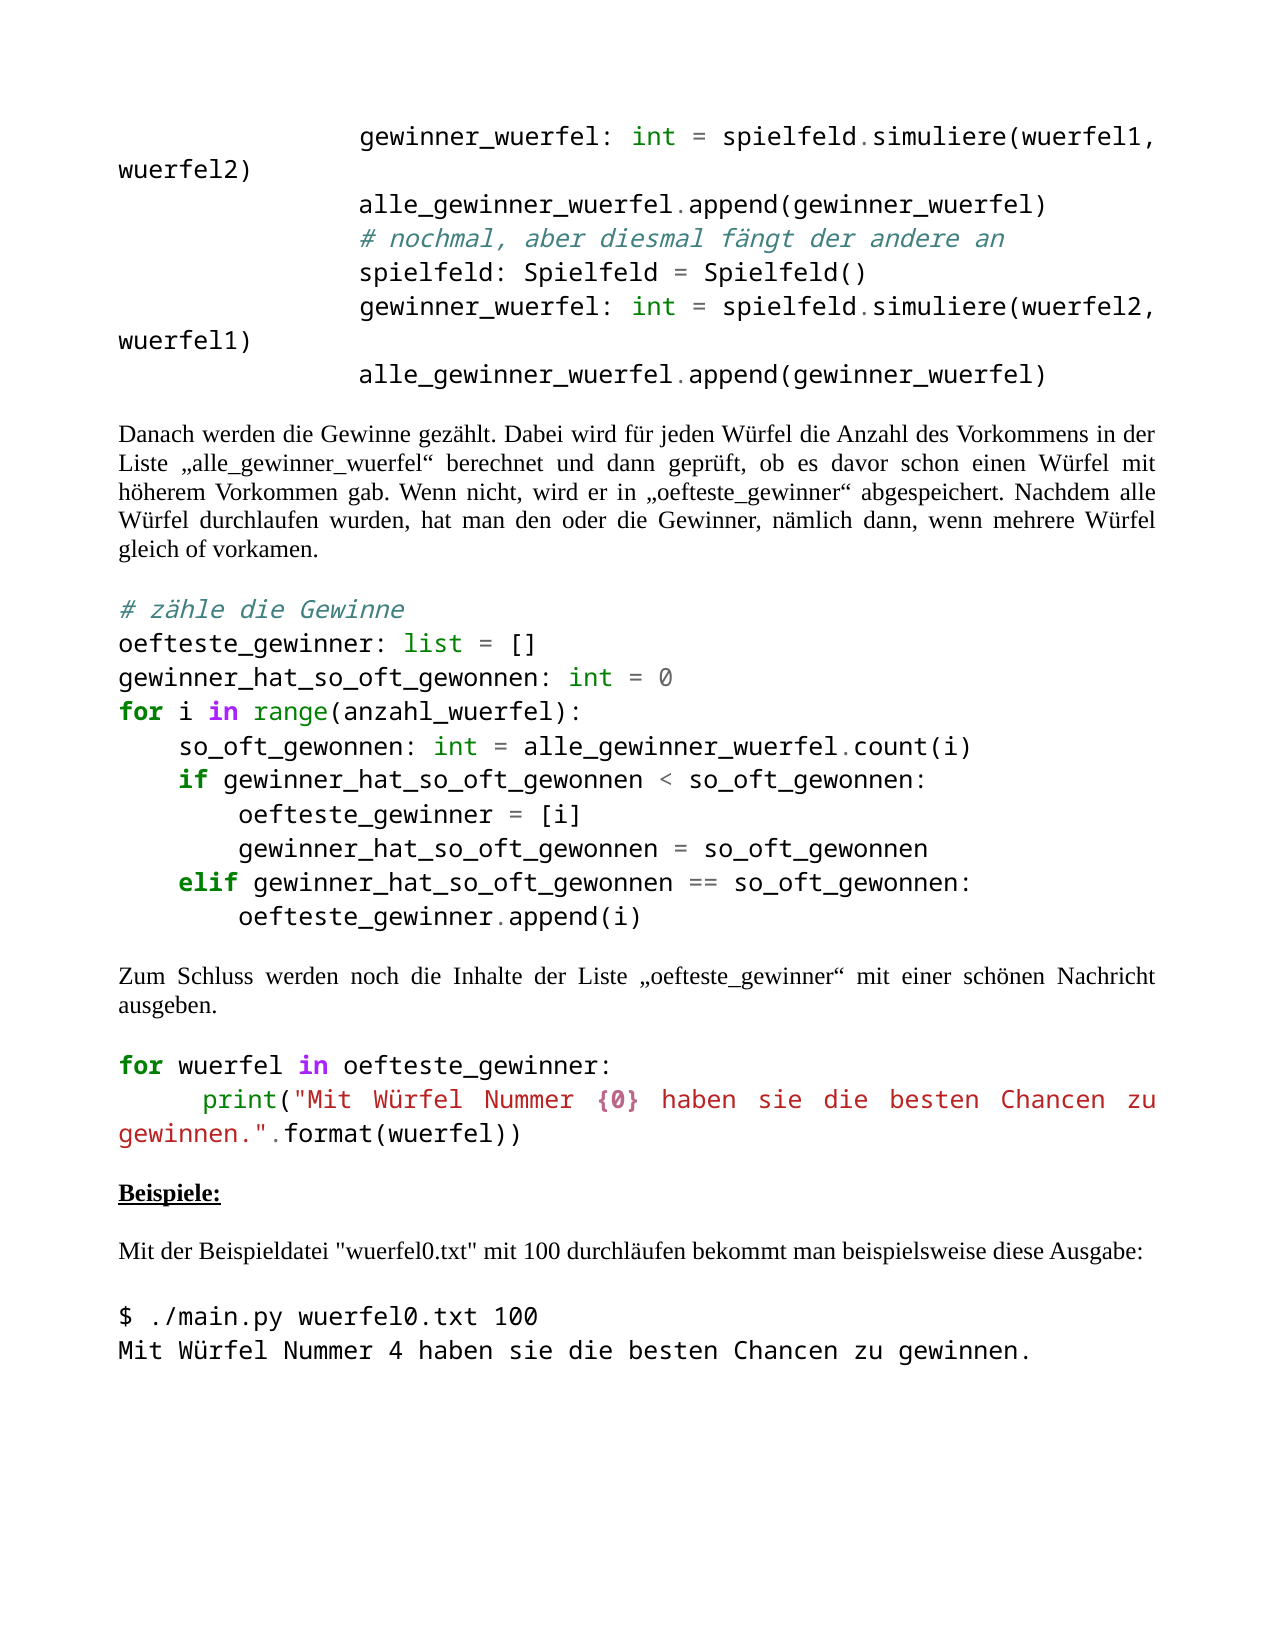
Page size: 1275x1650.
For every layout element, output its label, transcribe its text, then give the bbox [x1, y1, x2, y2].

text spielfeld: Spielfeld = Spielfeld() [118, 254, 1157, 288]
text for wuerfel in oefteste_gewinner: [118, 1047, 1157, 1082]
text alle_gewinner_wuerfel.append(gewinner_wuerfel) [118, 357, 1157, 391]
text if gewinner_hat_so_oft_gewonnen < so_oft_gewonnen: [118, 762, 1157, 796]
text elif gewinner_hat_so_oft_gewonnen == so_oft_gewonnen: [118, 864, 1157, 898]
text gewinner_hat_so_oft_gewonnen = so_oft_gewonnen [118, 830, 1157, 864]
text oefteste_gewinner.append(i) [118, 898, 1157, 932]
text so_oft_gewonnen: int = alle_gewinner_wuerfel.count(i) [118, 728, 1157, 762]
text Mit der Beispieldatei "wuerfel0.txt" mit 100 durchläufen bekommt man beispielsweise diese Ausgabe: [118, 1236, 1157, 1265]
text Beispiele: [118, 1150, 1157, 1207]
text Mit Würfel Nummer 4 haben sie die besten Chancen zu gewinnen. [118, 1333, 1157, 1367]
text Zum Schluss werden noch die Inhalte der Liste „oefteste_gewinner“ mit einer schönen Nachricht ausgeben. [118, 961, 1157, 1019]
text print("Mit Würfel Nummer {0} haben sie die besten Chancen zu gewinnen.".format(wuerfel)) [118, 1082, 1157, 1150]
text # zähle die Gewinne [118, 592, 1157, 626]
text # nochmal, aber diesmal fängt der andere an [118, 220, 1157, 254]
text oefteste_gewinner = [i] [118, 796, 1157, 830]
text gewinner_hat_so_oft_gewonnen: int = 0 [118, 660, 1157, 694]
text $ ./main.py wuerfel0.txt 100 [118, 1299, 1157, 1333]
text for i in range(anzahl_wuerfel): [118, 694, 1157, 728]
text Danach werden die Gewinne gezählt. Dabei wird für jeden Würfel die Anzahl des Vorkommens in der Liste „alle_gewinner_wuerfel“ berechnet und dann geprüft, ob es davor schon einen Würfel mit höherem Vorkommen gab. Wenn nicht, wird er in „oefteste_gewinner“ abgespeichert. Nachdem alle Würfel durchlaufen wurden, hat man den oder die Gewinner, nämlich dann, wenn mehrere Würfel gleich of vorkamen. [118, 419, 1157, 563]
text alle_gewinner_wuerfel.append(gewinner_wuerfel) [118, 186, 1157, 220]
text gewinner_wuerfel: int = spielfeld.simuliere(wuerfel1, wuerfel2) [118, 118, 1157, 186]
text gewinner_wuerfel: int = spielfeld.simuliere(wuerfel2, wuerfel1) [118, 288, 1157, 357]
text oefteste_gewinner: list = [] [118, 626, 1157, 660]
